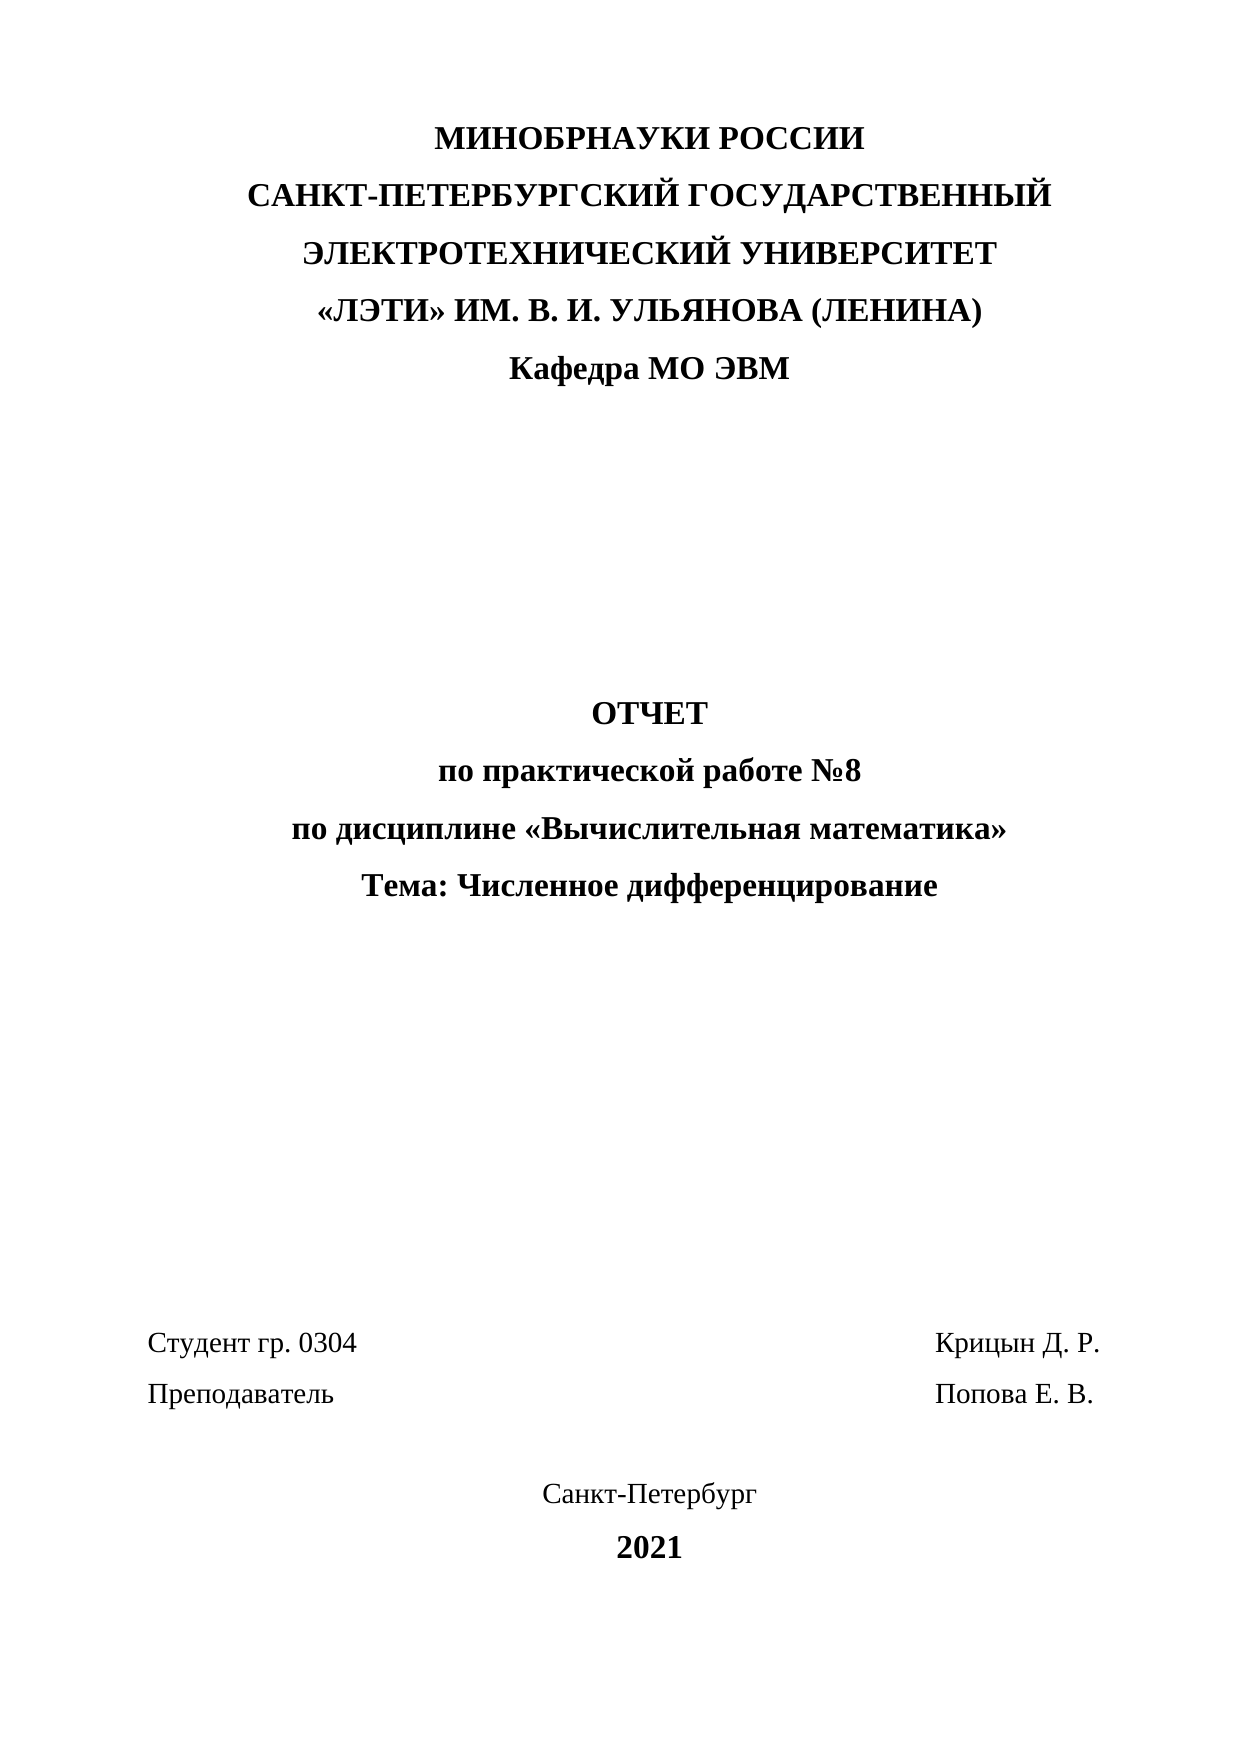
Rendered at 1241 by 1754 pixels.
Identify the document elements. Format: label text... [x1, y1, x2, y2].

text Преподаватель Попова Е. В. [147, 1376, 1152, 1409]
text Студент гр. 0304 Крицын Д. Р. [147, 1326, 1152, 1359]
text по дисциплине «Вычислительная математика» [147, 808, 1152, 846]
text САНКТ-ПЕТЕРБУРГСКИЙ ГОСУДАРСТВЕННЫЙ [147, 176, 1152, 214]
text ЭЛЕКТРОТЕХНИЧЕСКИЙ УНИВЕРСИТЕТ [147, 233, 1152, 271]
text Тема: Численное дифференцирование [147, 866, 1152, 904]
text «ЛЭТИ» ИМ. В. И. УЛЬЯНОВА (ЛЕНИНА) [147, 291, 1152, 329]
text Санкт-Петербург [147, 1477, 1152, 1510]
text Кафедра МО ЭВМ [147, 348, 1152, 386]
text ОТЧЕТ [147, 693, 1152, 731]
text 2021 [147, 1527, 1152, 1565]
text по практической работе №8 [147, 751, 1152, 789]
text МИНОБРНАУКИ РОССИИ [147, 118, 1152, 156]
